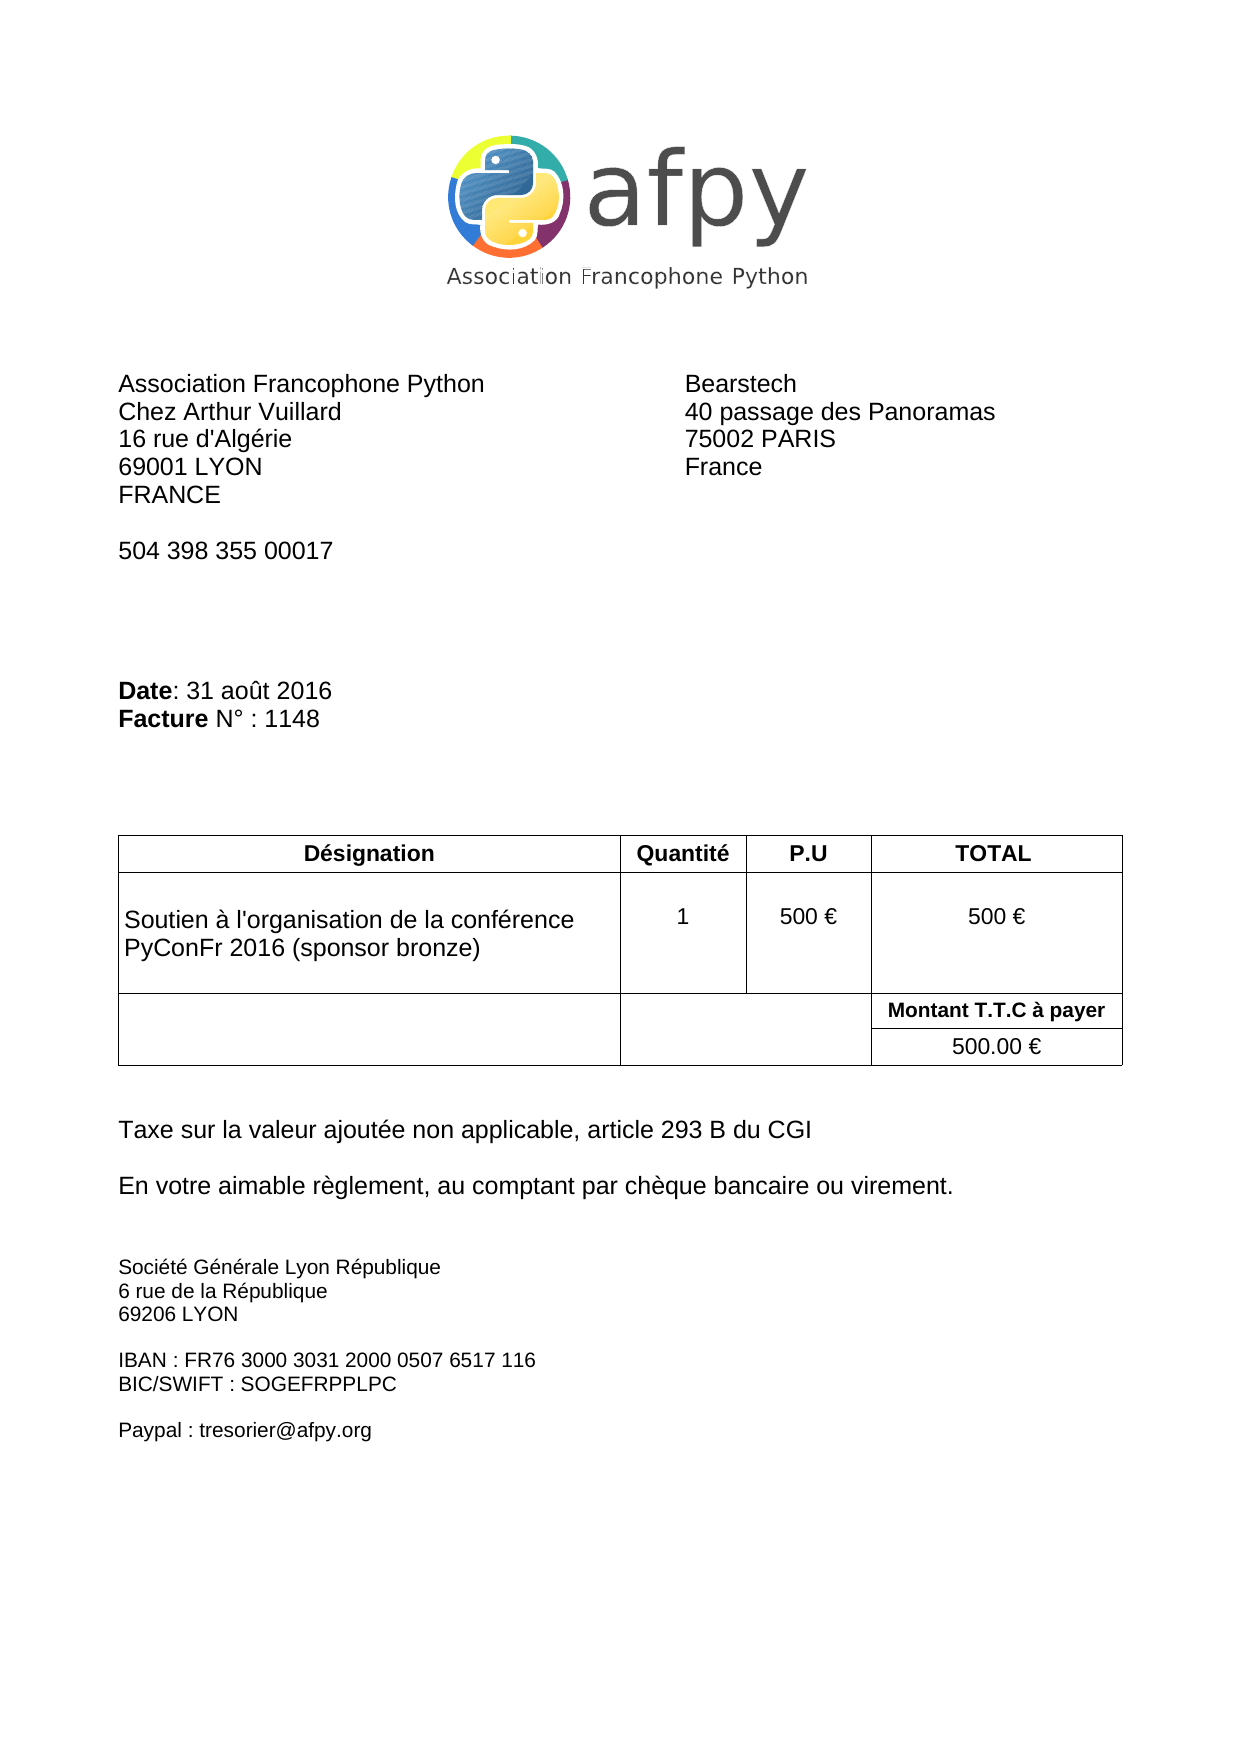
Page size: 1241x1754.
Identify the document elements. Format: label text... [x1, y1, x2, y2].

table_header Quantité [621, 836, 746, 872]
table_header [535, 369, 684, 565]
text Facture N° : 1148 [118, 704, 1122, 732]
table_cell [118, 565, 535, 593]
text 69206 LYON [118, 1302, 1122, 1326]
text BIC/SWIFT : SOGEFRPPLPC [118, 1372, 1122, 1395]
text Paypal : tresorier@afpy.org [118, 1418, 1122, 1442]
table_header Montant T.T.C à payer [872, 994, 1122, 1028]
text En votre aimable règlement, au comptant par chèque bancaire ou virement. [118, 1172, 1122, 1200]
table_header Bearstech 40 passage des Panoramas 75002 PARIS France [685, 369, 1122, 565]
table_header TOTAL [872, 836, 1122, 872]
table_cell [535, 565, 684, 593]
table_cell Soutien à l'organisation de la conférence PyConFr 2016 (sponsor bronze) [119, 873, 620, 993]
text Date: 31 août 2016 [118, 676, 1122, 704]
table_header [621, 994, 871, 1065]
text IBAN : FR76 3000 3031 2000 0507 6517 116 [118, 1349, 1122, 1372]
text Taxe sur la valeur ajoutée non applicable, article 293 B du CGI [118, 1116, 1122, 1144]
table_header P.U [747, 836, 871, 872]
table_header Désignation [119, 836, 620, 872]
text Société Générale Lyon République [118, 1256, 1122, 1279]
table_cell 500,00 € [872, 1029, 1122, 1065]
table_cell 1 [621, 873, 746, 993]
table_cell 500 € [872, 873, 1122, 993]
table_cell 500 € [747, 873, 871, 993]
table_header [119, 994, 620, 1065]
text 6 rue de la République [118, 1279, 1122, 1302]
table_header Association Francophone Python Chez Arthur Vuillard 16 rue d'Algérie 69001 LYON FRANCE 504 398 355 00017 [118, 369, 535, 565]
table_cell [685, 565, 1122, 593]
